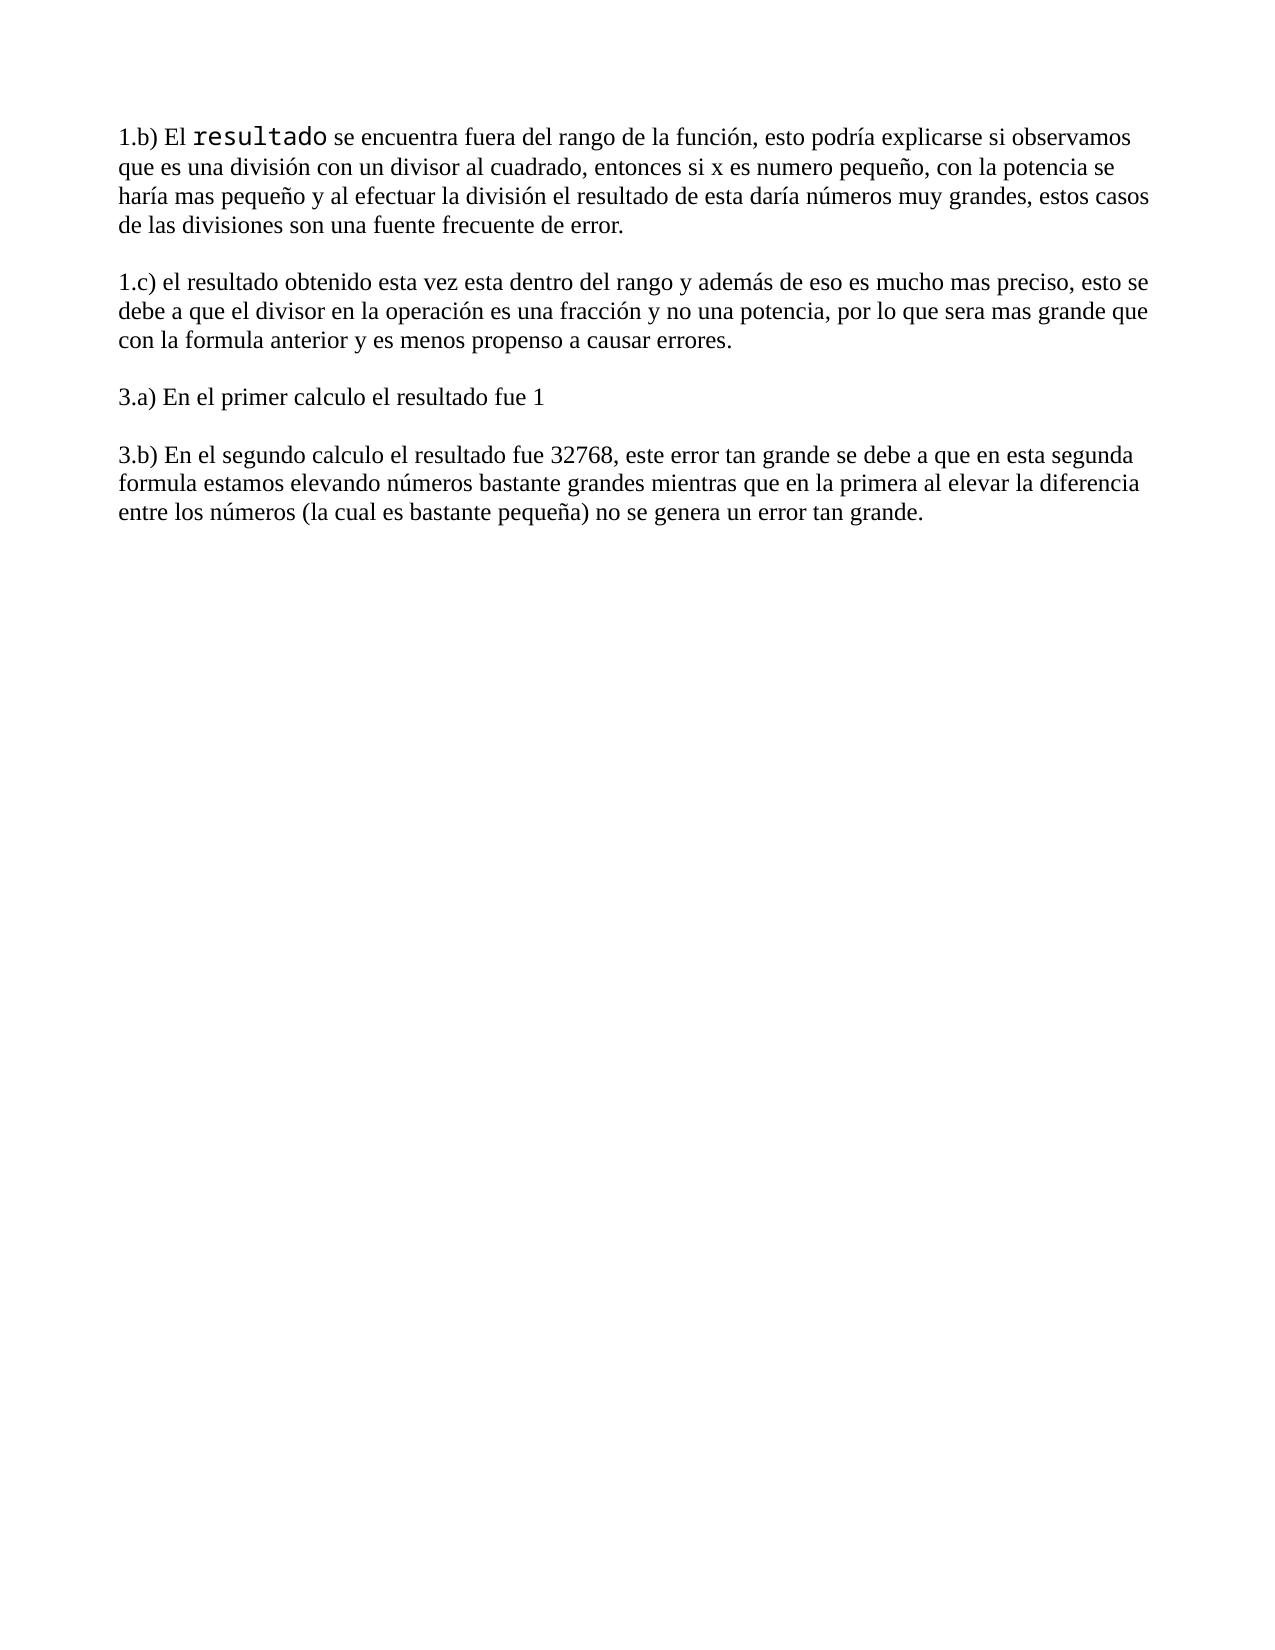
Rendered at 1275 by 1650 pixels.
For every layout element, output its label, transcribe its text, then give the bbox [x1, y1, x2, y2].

text 3.a) En el primer calculo el resultado fue 1 [118, 382, 1157, 411]
text 3.b) En el segundo calculo el resultado fue 32768, este error tan grande se debe a que en esta segunda formula estamos elevando números bastante grandes mientras que en la primera al elevar la diferencia entre los números (la cual es bastante pequeña) no se genera un error tan grande. [118, 440, 1157, 526]
text 1.c) el resultado obtenido esta vez esta dentro del rango y además de eso es mucho mas preciso, esto se debe a que el divisor en la operación es una fracción y no una potencia, por lo que sera mas grande que con la formula anterior y es menos propenso a causar errores. [118, 267, 1157, 353]
text 1.b) El resultado se encuentra fuera del rango de la función, esto podría explicarse si observamos que es una división con un divisor al cuadrado, entonces si x es numero pequeño, con la potencia se haría mas pequeño y al efectuar la división el resultado de esta daría números muy grandes, estos casos de las divisiones son una fuente frecuente de error. [118, 118, 1157, 238]
